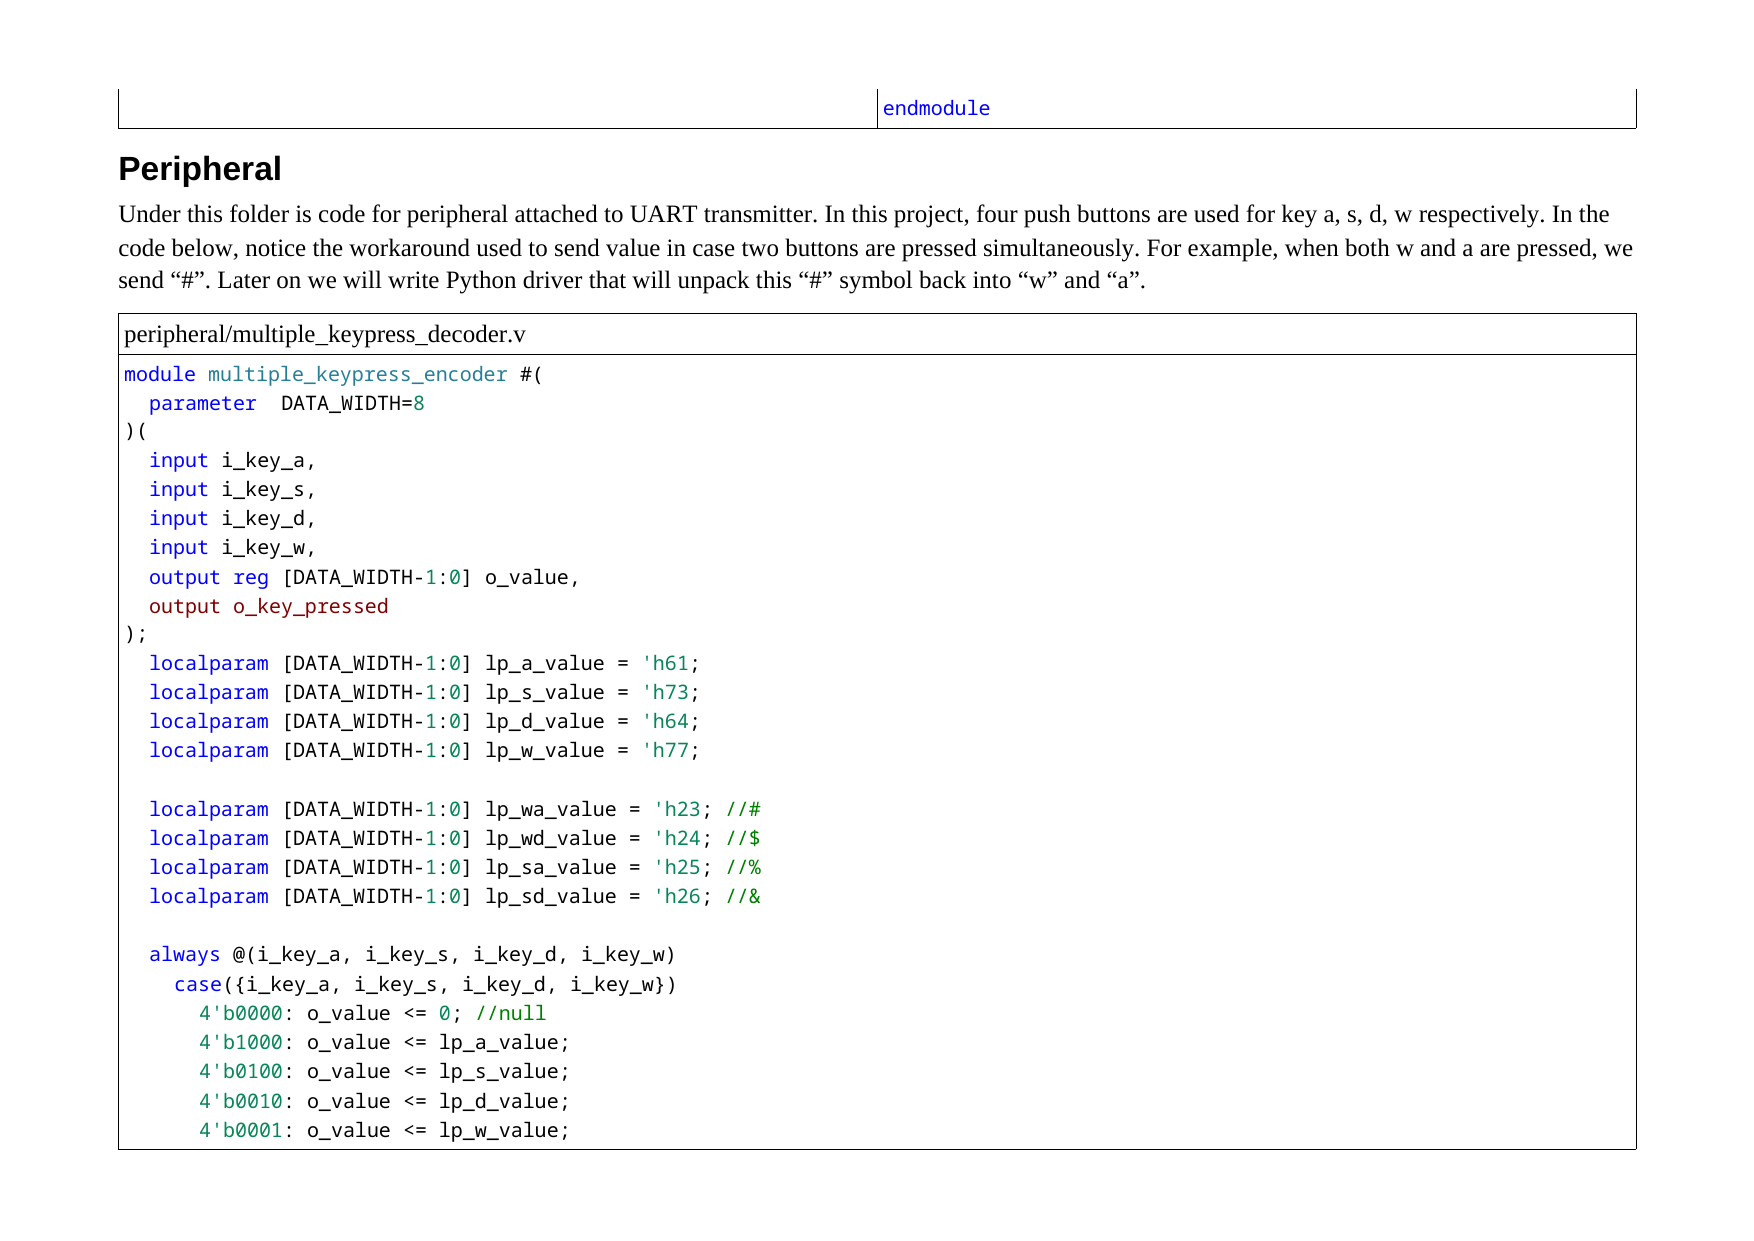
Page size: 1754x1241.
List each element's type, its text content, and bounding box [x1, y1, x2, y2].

table_cell module multiple_keypress_encoder #( parameter DATA_WIDTH=8 )( input i_key_a, input i_key_s, input i_key_d, input i_key_w, output reg [DATA_WIDTH-1:0] o_value, output o_key_pressed ); localparam [DATA_WIDTH-1:0] lp_a_value = 'h61; localparam [DATA_WIDTH-1:0] lp_s_value = 'h73; localparam [DATA_WIDTH-1:0] lp_d_value = 'h64; localparam [DATA_WIDTH-1:0] lp_w_value = 'h77; localparam [DATA_WIDTH-1:0] lp_wa_value = 'h23; //# localparam [DATA_WIDTH-1:0] lp_wd_value = 'h24; //$ localparam [DATA_WIDTH-1:0] lp_sa_value = 'h25; //% localparam [DATA_WIDTH-1:0] lp_sd_value = 'h26; //& always @(i_key_a, i_key_s, i_key_d, i_key_w) case({i_key_a, i_key_s, i_key_d, i_key_w}) 4'b0000: o_value <= 0; //null 4'b1000: o_value <= lp_a_value; 4'b0100: o_value <= lp_s_value; 4'b0010: o_value <= lp_d_value; 4'b0001: o_value <= lp_w_value; [119, 355, 1636, 1149]
subtitle Peripheral [118, 148, 1636, 187]
table_cell [119, 89, 877, 128]
text Under this folder is code for peripheral attached to UART transmitter. In this project, four push buttons are used for key a, s, d, w respectively. In the code below, notice the workaround used to send value in case two buttons are pressed simultaneously. For example, when both w and a are pressed, we send “#”. Later on we will write Python driver that will unpack this “#” symbol back into “w” and “a”. [118, 199, 1636, 294]
table_cell endmodule [878, 89, 1636, 128]
table_header peripheral/multiple_keypress_decoder.v [119, 314, 1636, 354]
